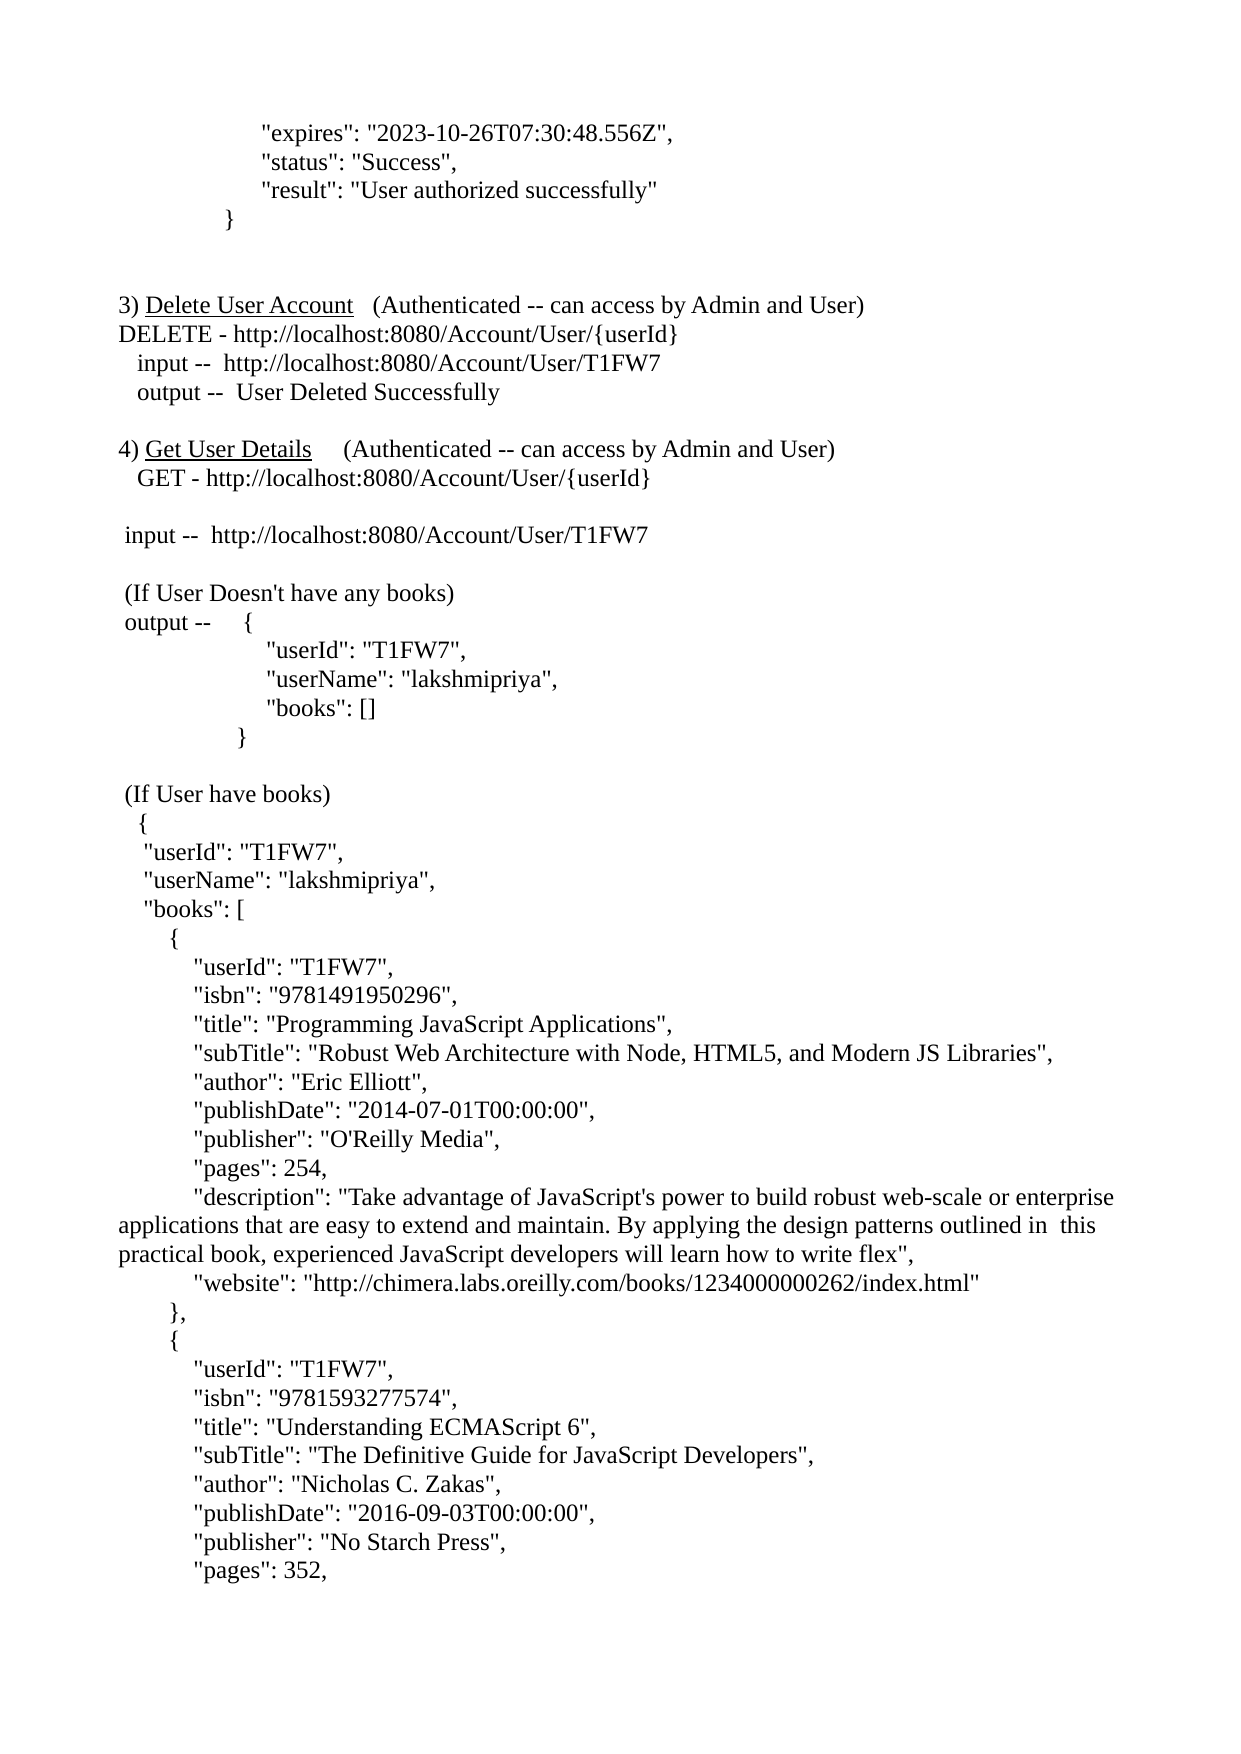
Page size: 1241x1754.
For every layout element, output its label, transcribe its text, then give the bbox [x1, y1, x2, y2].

text "userName": "lakshmipriya", [118, 866, 1122, 894]
text "books": [] [118, 693, 1122, 722]
text "pages": 352, [118, 1556, 1122, 1584]
text "expires": "2023-10-26T07:30:48.556Z", [118, 118, 1122, 147]
text "publisher": "O'Reilly Media", [118, 1124, 1122, 1153]
text { [118, 808, 1122, 837]
text "status": "Success", [118, 147, 1122, 176]
text }, [118, 1297, 1122, 1326]
text "books": [ [118, 894, 1122, 923]
text "author": "Eric Elliott", [118, 1067, 1122, 1096]
text "userId": "T1FW7", [118, 1354, 1122, 1383]
text "subTitle": "The Definitive Guide for JavaScript Developers", [118, 1441, 1122, 1469]
text "description": "Take advantage of JavaScript's power to build robust web-scale or enterprise applications that are easy to extend and maintain. By applying the design patterns outlined in this practical book, experienced JavaScript developers will learn how to write flex", [118, 1182, 1122, 1268]
text "pages": 254, [118, 1153, 1122, 1182]
text "title": "Understanding ECMAScript 6", [118, 1412, 1122, 1441]
text "userId": "T1FW7", [118, 952, 1122, 981]
text GET - http://localhost:8080/Account/User/{userId} [118, 463, 1122, 492]
text "result": "User authorized successfully" [118, 176, 1122, 204]
text "isbn": "9781491950296", [118, 981, 1122, 1009]
text (If User have books) [118, 779, 1122, 808]
text } [118, 204, 1122, 233]
text { [118, 923, 1122, 952]
text "isbn": "9781593277574", [118, 1383, 1122, 1412]
text output -- User Deleted Successfully [118, 377, 1122, 406]
text "publishDate": "2016-09-03T00:00:00", [118, 1498, 1122, 1527]
text input -- http://localhost:8080/Account/User/T1FW7 [118, 521, 1122, 549]
text "userId": "T1FW7", [118, 636, 1122, 664]
text "title": "Programming JavaScript Applications", [118, 1009, 1122, 1038]
text 4) Get User Details (Authenticated -- can access by Admin and User) [118, 434, 1122, 463]
text "subTitle": "Robust Web Architecture with Node, HTML5, and Modern JS Libraries", [118, 1038, 1122, 1067]
text "publishDate": "2014-07-01T00:00:00", [118, 1096, 1122, 1124]
text "author": "Nicholas C. Zakas", [118, 1469, 1122, 1498]
text (If User Doesn't have any books) [118, 578, 1122, 607]
text "publisher": "No Starch Press", [118, 1527, 1122, 1556]
text 3) Delete User Account (Authenticated -- can access by Admin and User) [118, 291, 1122, 319]
text "userName": "lakshmipriya", [118, 664, 1122, 693]
text output -- { [118, 607, 1122, 636]
text } [118, 722, 1122, 751]
text input -- http://localhost:8080/Account/User/T1FW7 [118, 348, 1122, 377]
text "userId": "T1FW7", [118, 837, 1122, 866]
text { [118, 1326, 1122, 1354]
text DELETE - http://localhost:8080/Account/User/{userId} [118, 319, 1122, 348]
text "website": "http://chimera.labs.oreilly.com/books/1234000000262/index.html" [118, 1268, 1122, 1297]
